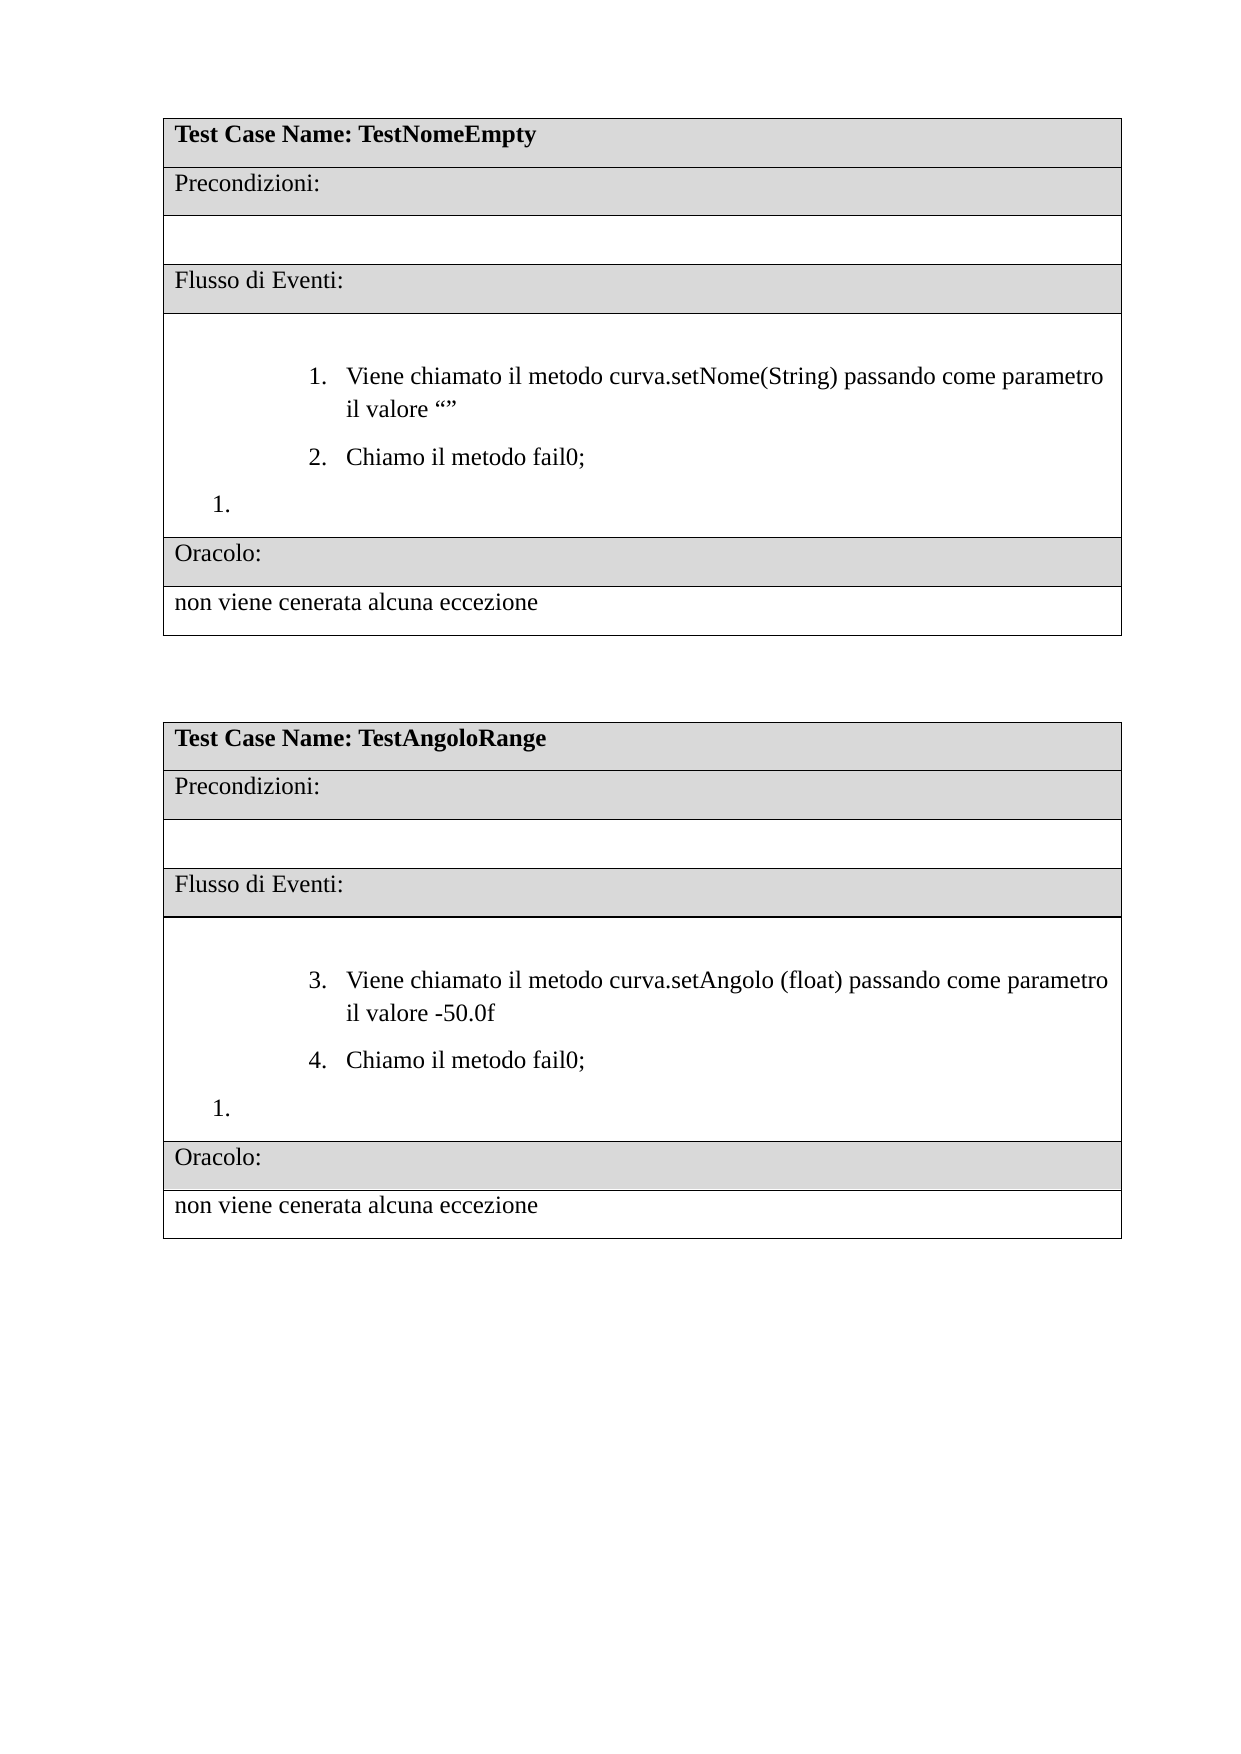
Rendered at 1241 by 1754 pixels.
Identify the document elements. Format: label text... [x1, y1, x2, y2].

table_header Test Case Name: TestAngoloRange [164, 723, 1121, 770]
table_cell Viene chiamato il metodo curva.setNome(String) passando come parametro il valore “” Chiamo il metodo fail0; [164, 314, 1121, 537]
table_cell non viene cenerata alcuna eccezione [164, 587, 1121, 634]
table_cell [164, 216, 1121, 264]
table_cell Oracolo: [164, 1142, 1121, 1189]
table_cell Flusso di Eventi: [164, 265, 1121, 313]
table_cell Oracolo: [164, 538, 1121, 586]
table_cell Flusso di Eventi: [164, 869, 1121, 916]
table_header Test Case Name: TestNomeEmpty [164, 119, 1121, 167]
table_cell Precondizioni: [164, 168, 1121, 215]
table_cell Precondizioni: [164, 771, 1121, 819]
table_cell non viene cenerata alcuna eccezione [164, 1191, 1121, 1238]
table_cell Viene chiamato il metodo curva.setAngolo (float) passando come parametro il valore -50.0f Chiamo il metodo fail0; [164, 918, 1121, 1141]
table_cell [164, 820, 1121, 868]
